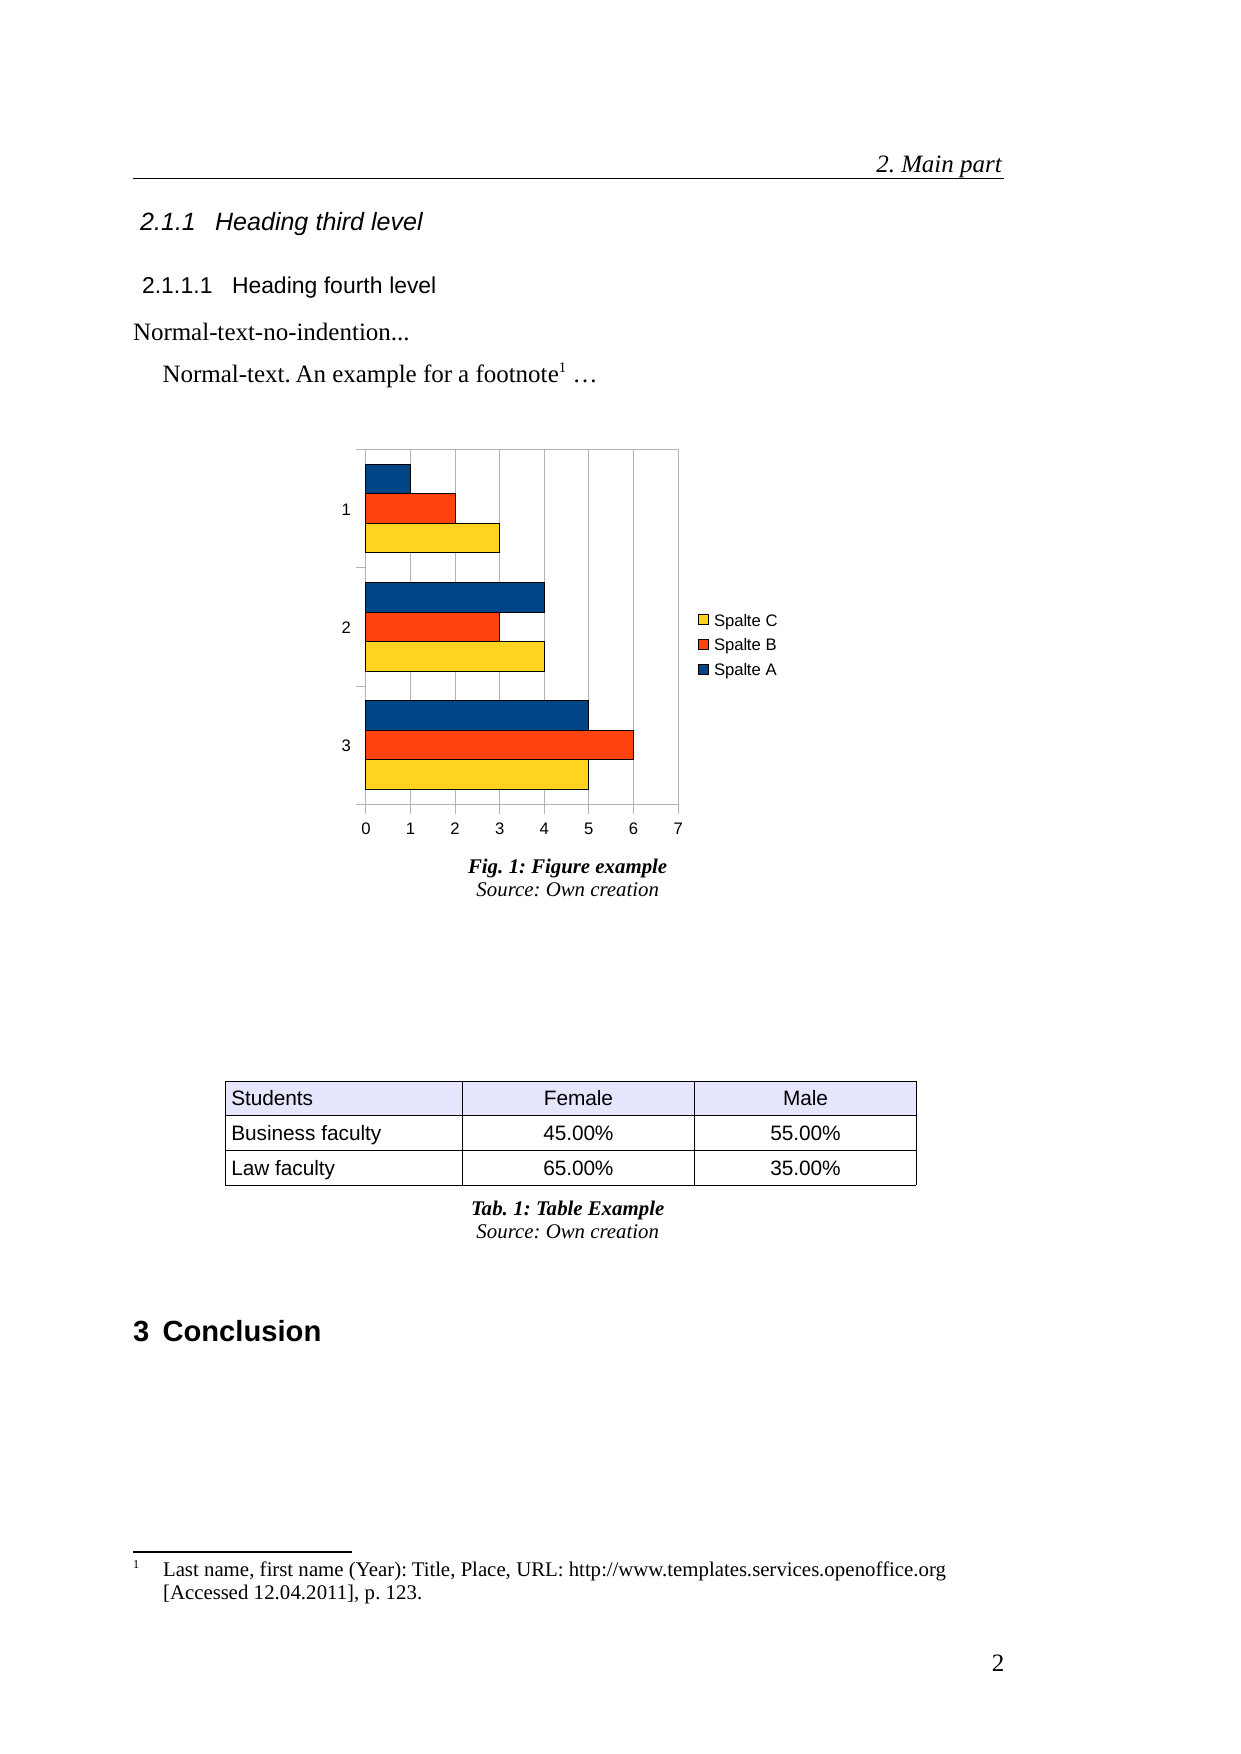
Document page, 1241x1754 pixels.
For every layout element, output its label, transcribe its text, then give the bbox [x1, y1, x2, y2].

subtitle Conclusion [133, 1314, 1004, 1347]
text Last name, first name (Year): Title, Place, URL: http://www.templates.services.openoffice.org [Accessed 12.04.2011], p. 123. [133, 1558, 1004, 1604]
table_cell 35.00% [695, 1151, 916, 1185]
subtitle Heading fourth level [142, 273, 1004, 298]
table_cell Business faculty [226, 1116, 462, 1150]
text Source: Own creation [332, 878, 804, 901]
subtitle Heading third level [140, 207, 1004, 235]
table_header Male [695, 1082, 916, 1115]
table_header Female [463, 1082, 694, 1115]
text Tab. 1: Table Example [133, 1197, 1004, 1220]
text Fig. 1: Figure example [332, 855, 804, 878]
text Normal-text-no-indention... [133, 318, 1004, 346]
text Source: Own creation [133, 1220, 1004, 1243]
table_cell 45.00% [463, 1116, 694, 1150]
table_cell 65.00% [463, 1151, 694, 1185]
table_cell 55.00% [695, 1116, 916, 1150]
text Normal-text. An example for a footnote … [133, 360, 1004, 388]
table_header Students [226, 1082, 462, 1115]
table_cell Law faculty [226, 1151, 462, 1185]
